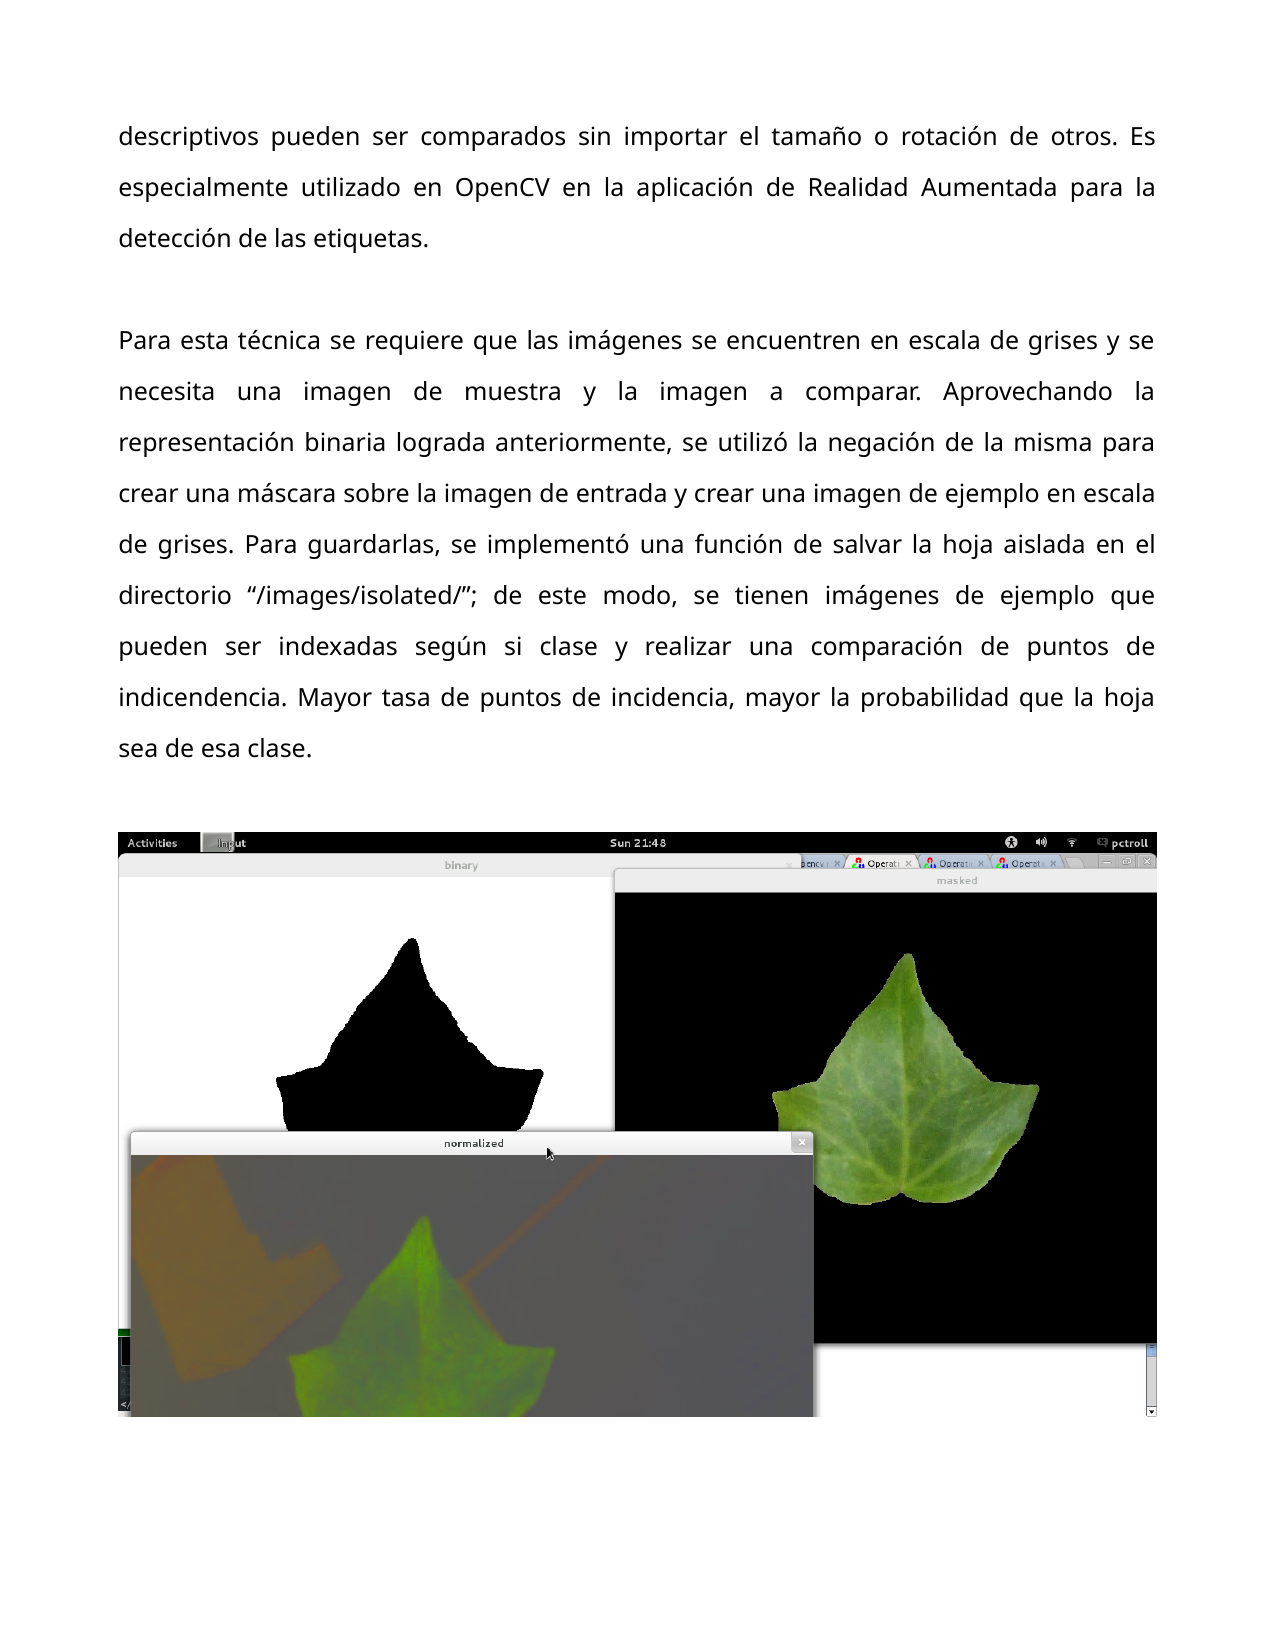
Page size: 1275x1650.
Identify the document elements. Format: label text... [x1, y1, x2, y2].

picture [118, 832, 1157, 1417]
text descriptivos pueden ser comparados sin importar el tamaño o rotación de otros. Es especialmente utilizado en OpenCV en la aplicación de Realidad Aumentada para la detección de las etiquetas. [118, 118, 1157, 254]
text Para esta técnica se requiere que las imágenes se encuentren en escala de grises y se necesita una imagen de muestra y la imagen a comparar. Aprovechando la representación binaria lograda anteriormente, se utilizó la negación de la misma para crear una máscara sobre la imagen de entrada y crear una imagen de ejemplo en escala de grises. Para guardarlas, se implementó una función de salvar la hoja aislada en el directorio “/images/isolated/”; de este modo, se tienen imágenes de ejemplo que pueden ser indexadas según si clase y realizar una comparación de puntos de indicendencia. Mayor tasa de puntos de incidencia, mayor la probabilidad que la hoja sea de esa clase. [118, 322, 1157, 765]
